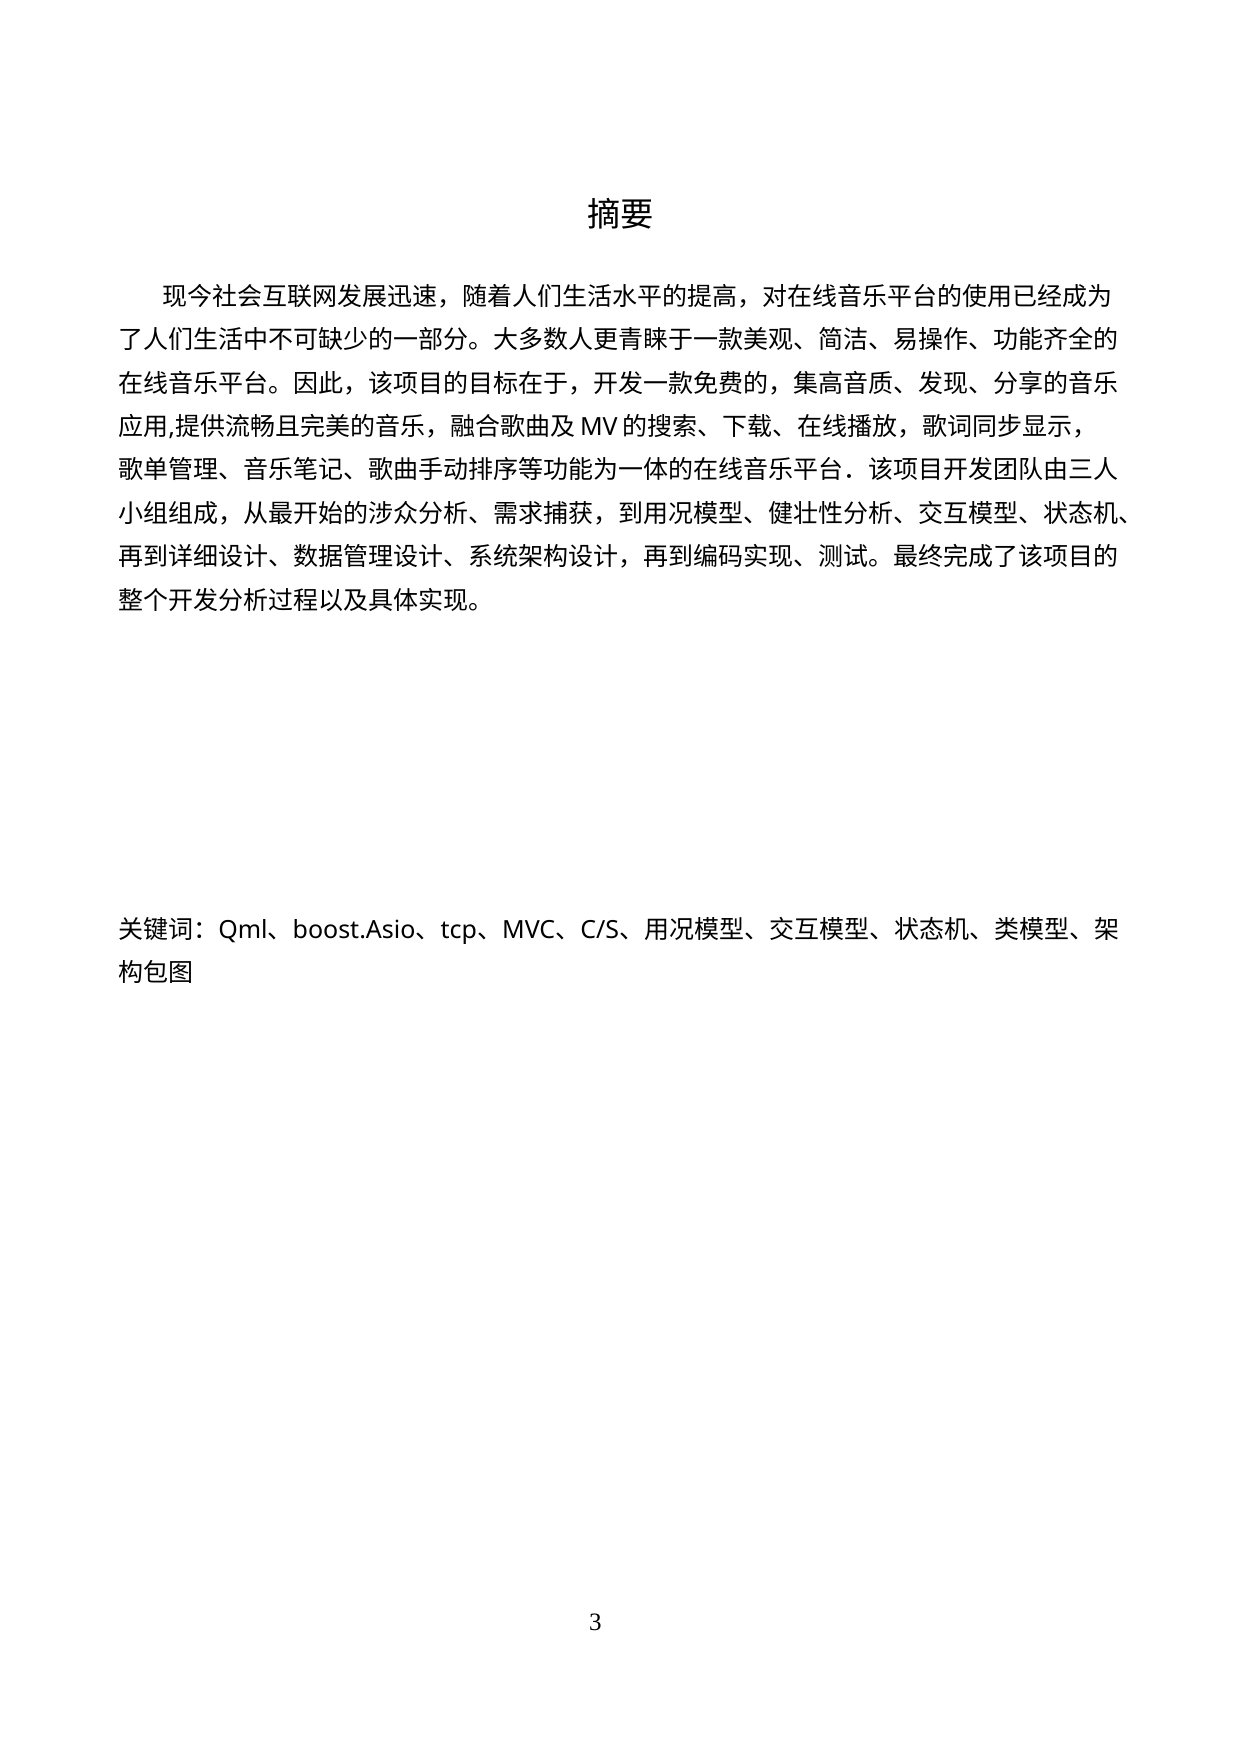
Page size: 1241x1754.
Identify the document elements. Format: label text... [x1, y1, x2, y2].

text 现今社会互联网发展迅速，随着人们生活水平的提高，对在线音乐平台的使用已经成为了人们生活中不可缺少的一部分。大多数人更青睐于一款美观、简洁、易操作、功能齐全的在线音乐平台。因此，该项目的目标在于，开发一款免费的，集高音质、发现、分享的音乐应用,提供流畅且完美的音乐，融合歌曲及MV的搜索、下载、在线播放，歌词同步显示，歌单管理、音乐笔记、歌曲手动排序等功能为一体的在线音乐平台．该项目开发团队由三人小组组成，从最开始的涉众分析、需求捕获，到用况模型、健壮性分析、交互模型、状态机、再到详细设计、数据管理设计、系统架构设计，再到编码实现、测试。最终完成了该项目的整个开发分析过程以及具体实现。 [118, 276, 1122, 616]
text 关键词：Qml、boost.Asio、tcp、MVC、C/S、用况模型、交互模型、状态机、类模型、架构包图 [118, 909, 1122, 989]
subtitle 摘要 [118, 188, 1122, 236]
